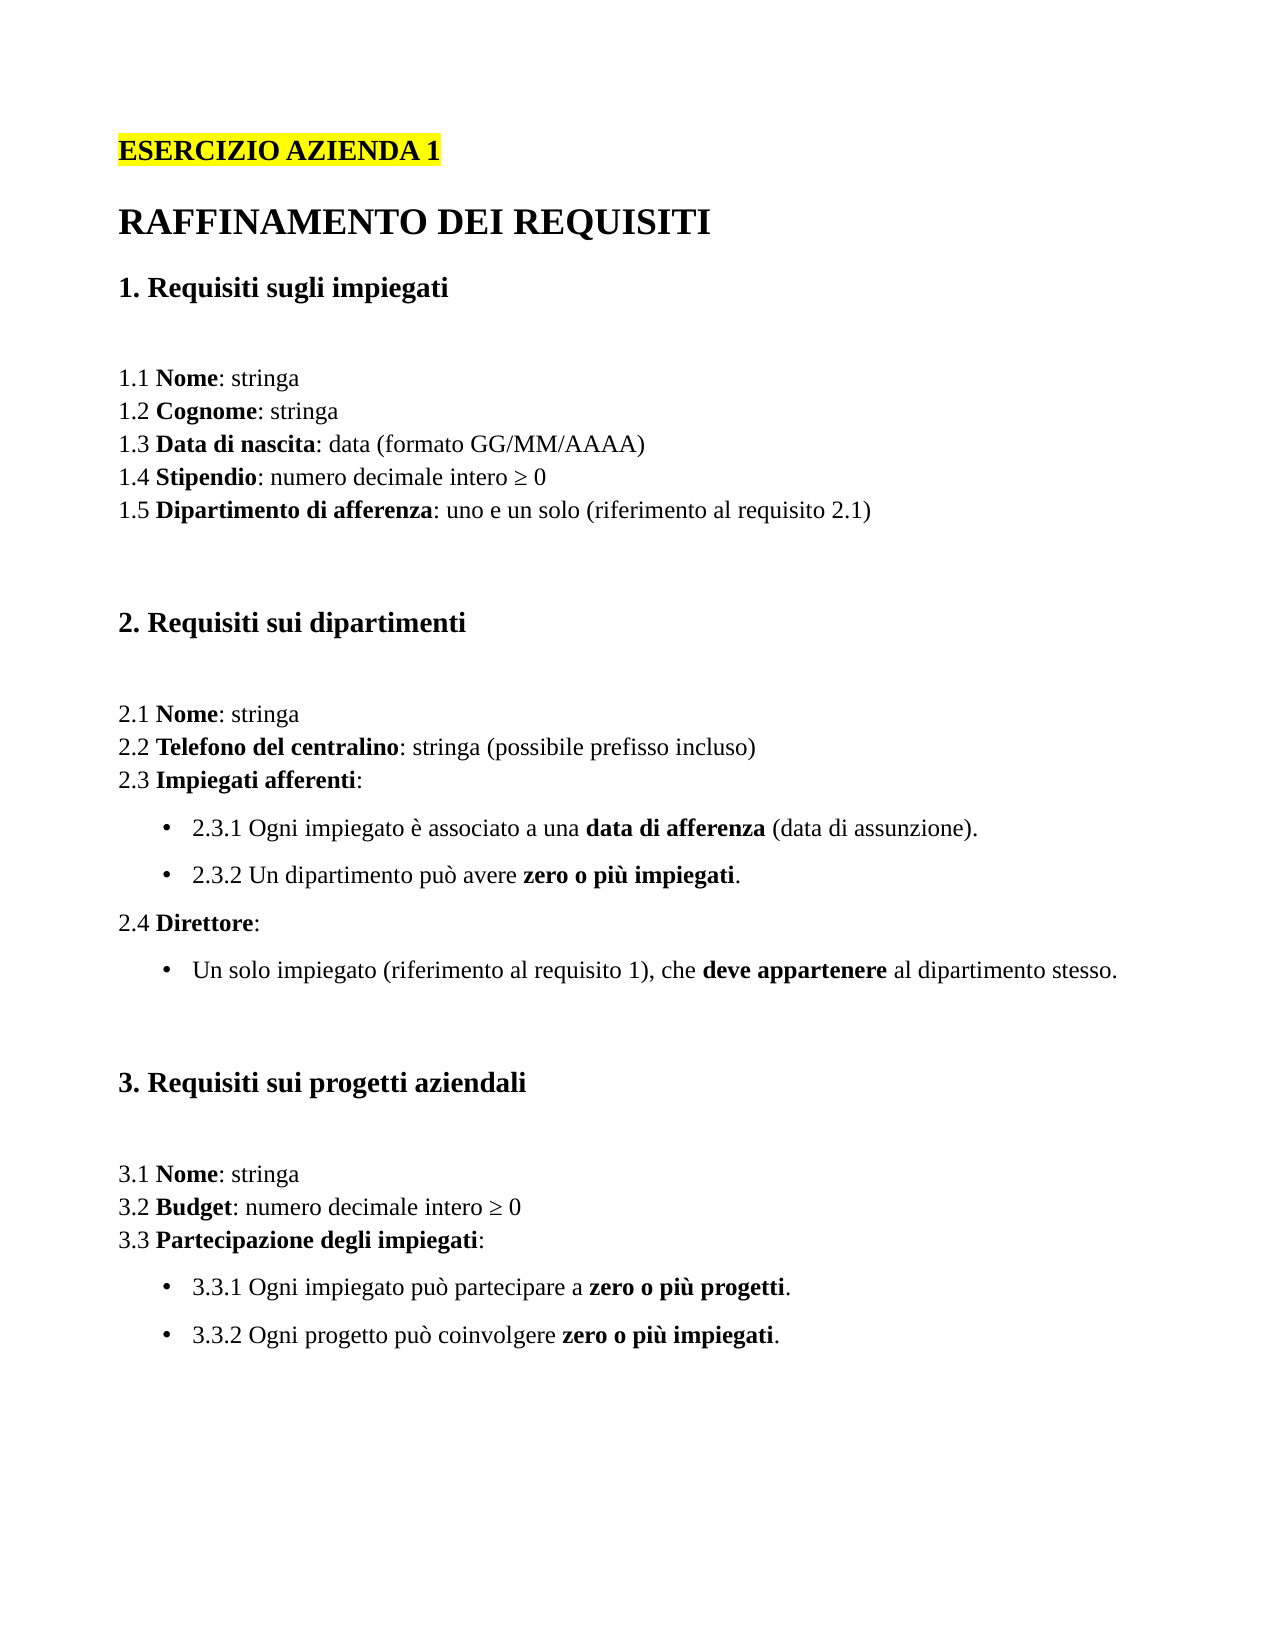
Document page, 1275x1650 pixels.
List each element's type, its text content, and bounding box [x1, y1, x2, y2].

text 2.4 Direttore: [118, 908, 1157, 937]
subtitle 1. Requisiti sugli impiegati [118, 270, 1157, 303]
text 3.1 Nome: stringa 3.2 Budget: numero decimale intero ≥ 0 3.3 Partecipazione degli impiegati: [118, 1159, 1157, 1254]
list 2.3.1 Ogni impiegato è associato a una data di afferenza (data di assunzione). [162, 813, 1157, 841]
list 3.3.1 Ogni impiegato può partecipare a zero o più progetti. [162, 1272, 1157, 1301]
subtitle 2. Requisiti sui dipartimenti [118, 605, 1157, 639]
subtitle RAFFINAMENTO DEI REQUISITI [118, 199, 1157, 243]
list 2.3.2 Un dipartimento può avere zero o più impiegati. [162, 860, 1157, 889]
text 2.1 Nome: stringa 2.2 Telefono del centralino: stringa (possibile prefisso incluso) 2.3 Impiegati afferenti: [118, 699, 1157, 794]
subtitle ESERCIZIO AZIENDA 1 [118, 133, 1157, 166]
subtitle 3. Requisiti sui progetti aziendali [118, 1065, 1157, 1099]
list Un solo impiegato (riferimento al requisito 1), che deve appartenere al dipartimento stesso. [162, 955, 1157, 984]
text 1.1 Nome: stringa 1.2 Cognome: stringa 1.3 Data di nascita: data (formato GG/MM/AAAA) 1.4 Stipendio: numero decimale intero ≥ 0 1.5 Dipartimento di afferenza: uno e un solo (riferimento al requisito 2.1) [118, 363, 1157, 524]
list 3.3.2 Ogni progetto può coinvolgere zero o più impiegati. [162, 1320, 1157, 1349]
